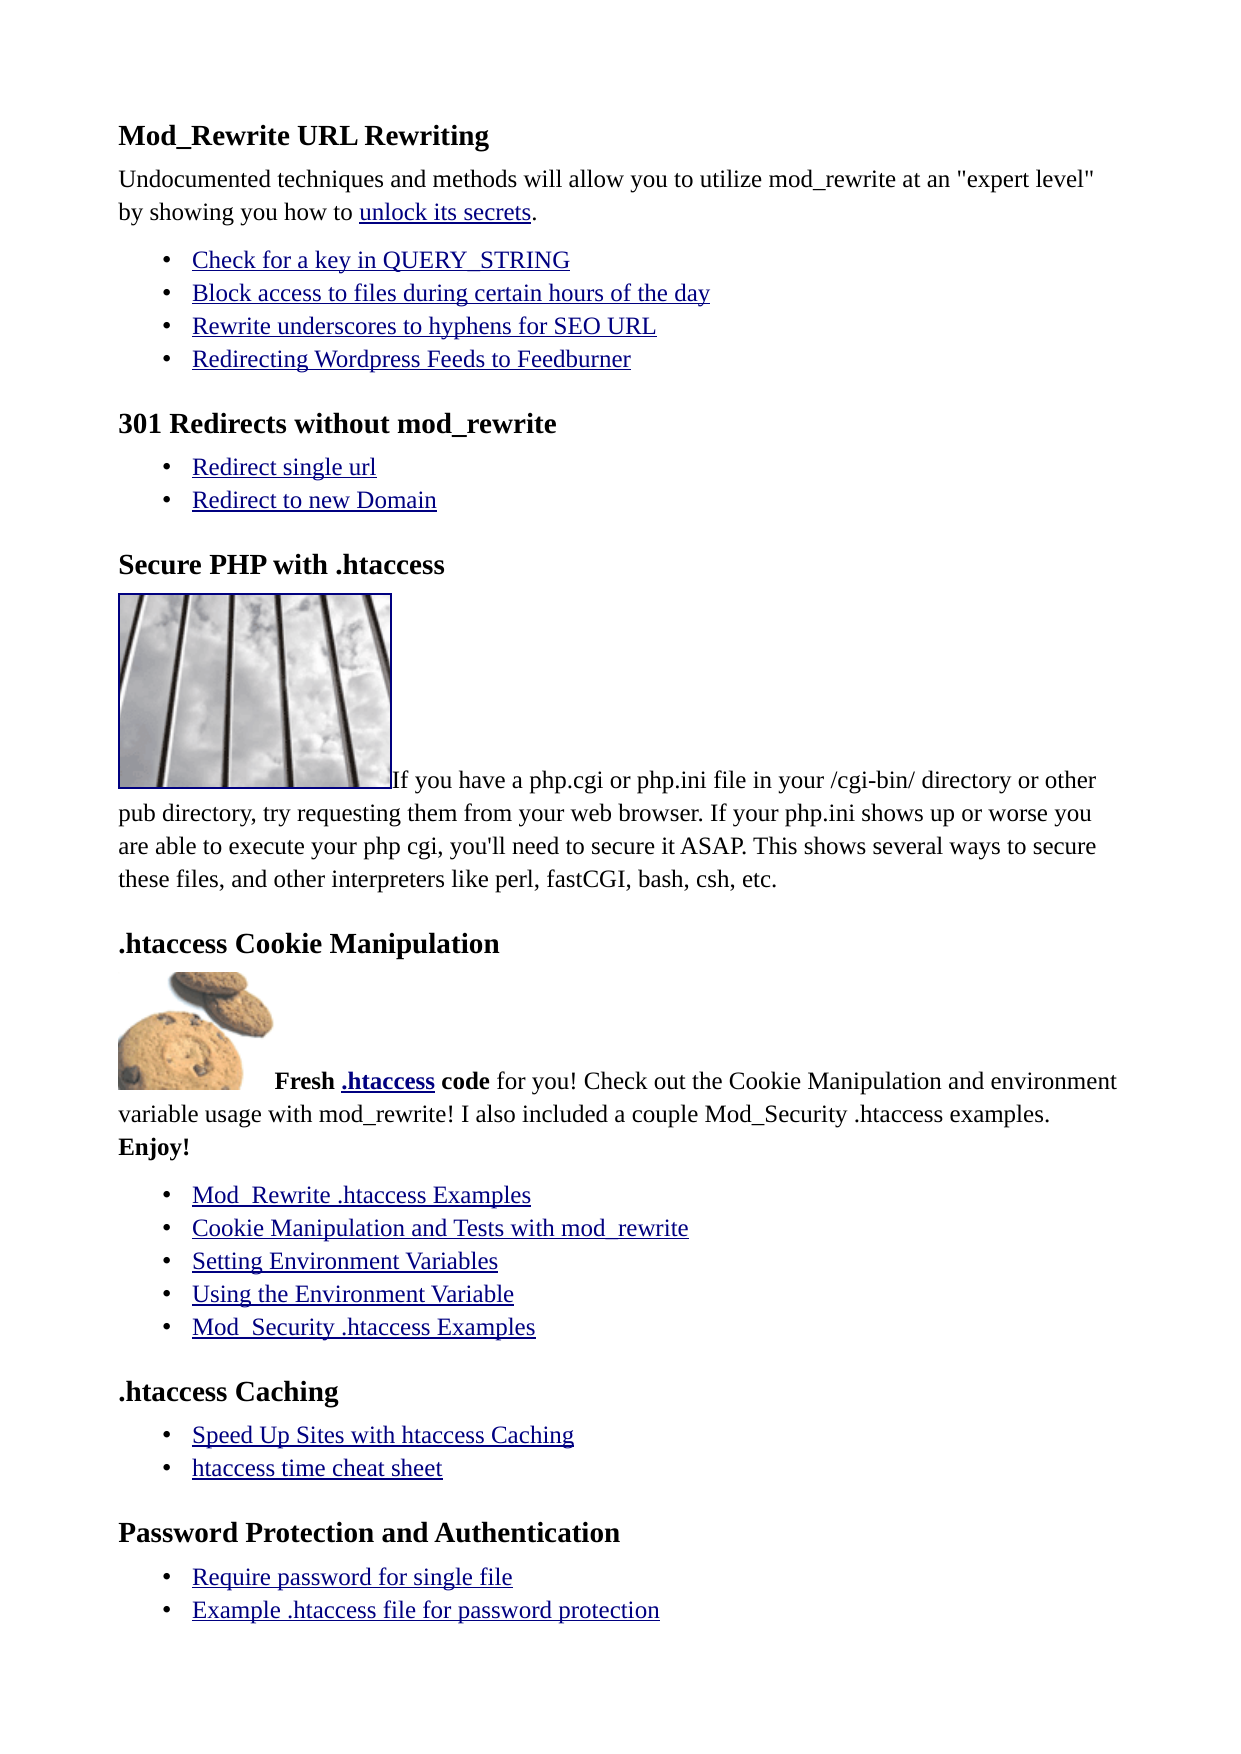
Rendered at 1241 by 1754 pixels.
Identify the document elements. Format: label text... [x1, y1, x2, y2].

subtitle .htaccess Caching [118, 1374, 1122, 1408]
text Undocumented techniques and methods will allow you to utilize mod_rewrite at an "expert level" by showing you how to unlock its secrets. [118, 164, 1122, 226]
list Block access to files during certain hours of the day [162, 278, 1122, 307]
list Redirect to new Domain [162, 485, 1122, 514]
list Redirect single url [162, 452, 1122, 481]
picture [120, 595, 390, 787]
list Mod_Rewrite .htaccess Examples [162, 1180, 1122, 1209]
list Example .htaccess file for password protection [162, 1595, 1122, 1623]
list Redirecting Wordpress Feeds to Feedburner [162, 344, 1122, 373]
list Speed Up Sites with htaccess Caching [162, 1420, 1122, 1449]
list Mod_Security .htaccess Examples [162, 1312, 1122, 1341]
list Using the Environment Variable [162, 1279, 1122, 1308]
subtitle Mod_Rewrite URL Rewriting [118, 118, 1122, 152]
list Check for a key in QUERY_STRING [162, 245, 1122, 273]
subtitle Password Protection and Authentication [118, 1516, 1122, 1549]
text If you have a php.cgi or php.ini file in your /cgi-bin/ directory or other pub directory, try requesting them from your web browser. If your php.ini shows up or worse you are able to execute your php cgi, you'll need to secure it ASAP. This shows several ways to secure these files, and other interpreters like perl, fastCGI, bash, csh, etc. [118, 593, 1122, 893]
picture [118, 972, 275, 1090]
text Fresh .htaccess code for you! Check out the Cookie Manipulation and environment variable usage with mod_rewrite! I also included a couple Mod_Security .htaccess examples. Enjoy! [118, 973, 1122, 1161]
list htaccess time cheat sheet [162, 1453, 1122, 1482]
list Setting Environment Variables [162, 1246, 1122, 1275]
subtitle .htaccess Cookie Manipulation [118, 927, 1122, 960]
list Cookie Manipulation and Tests with mod_rewrite [162, 1213, 1122, 1242]
list Require password for single file [162, 1562, 1122, 1590]
subtitle 301 Redirects without mod_rewrite [118, 406, 1122, 439]
subtitle Secure PHP with .htaccess [118, 547, 1122, 581]
list Rewrite underscores to hyphens for SEO URL [162, 311, 1122, 339]
